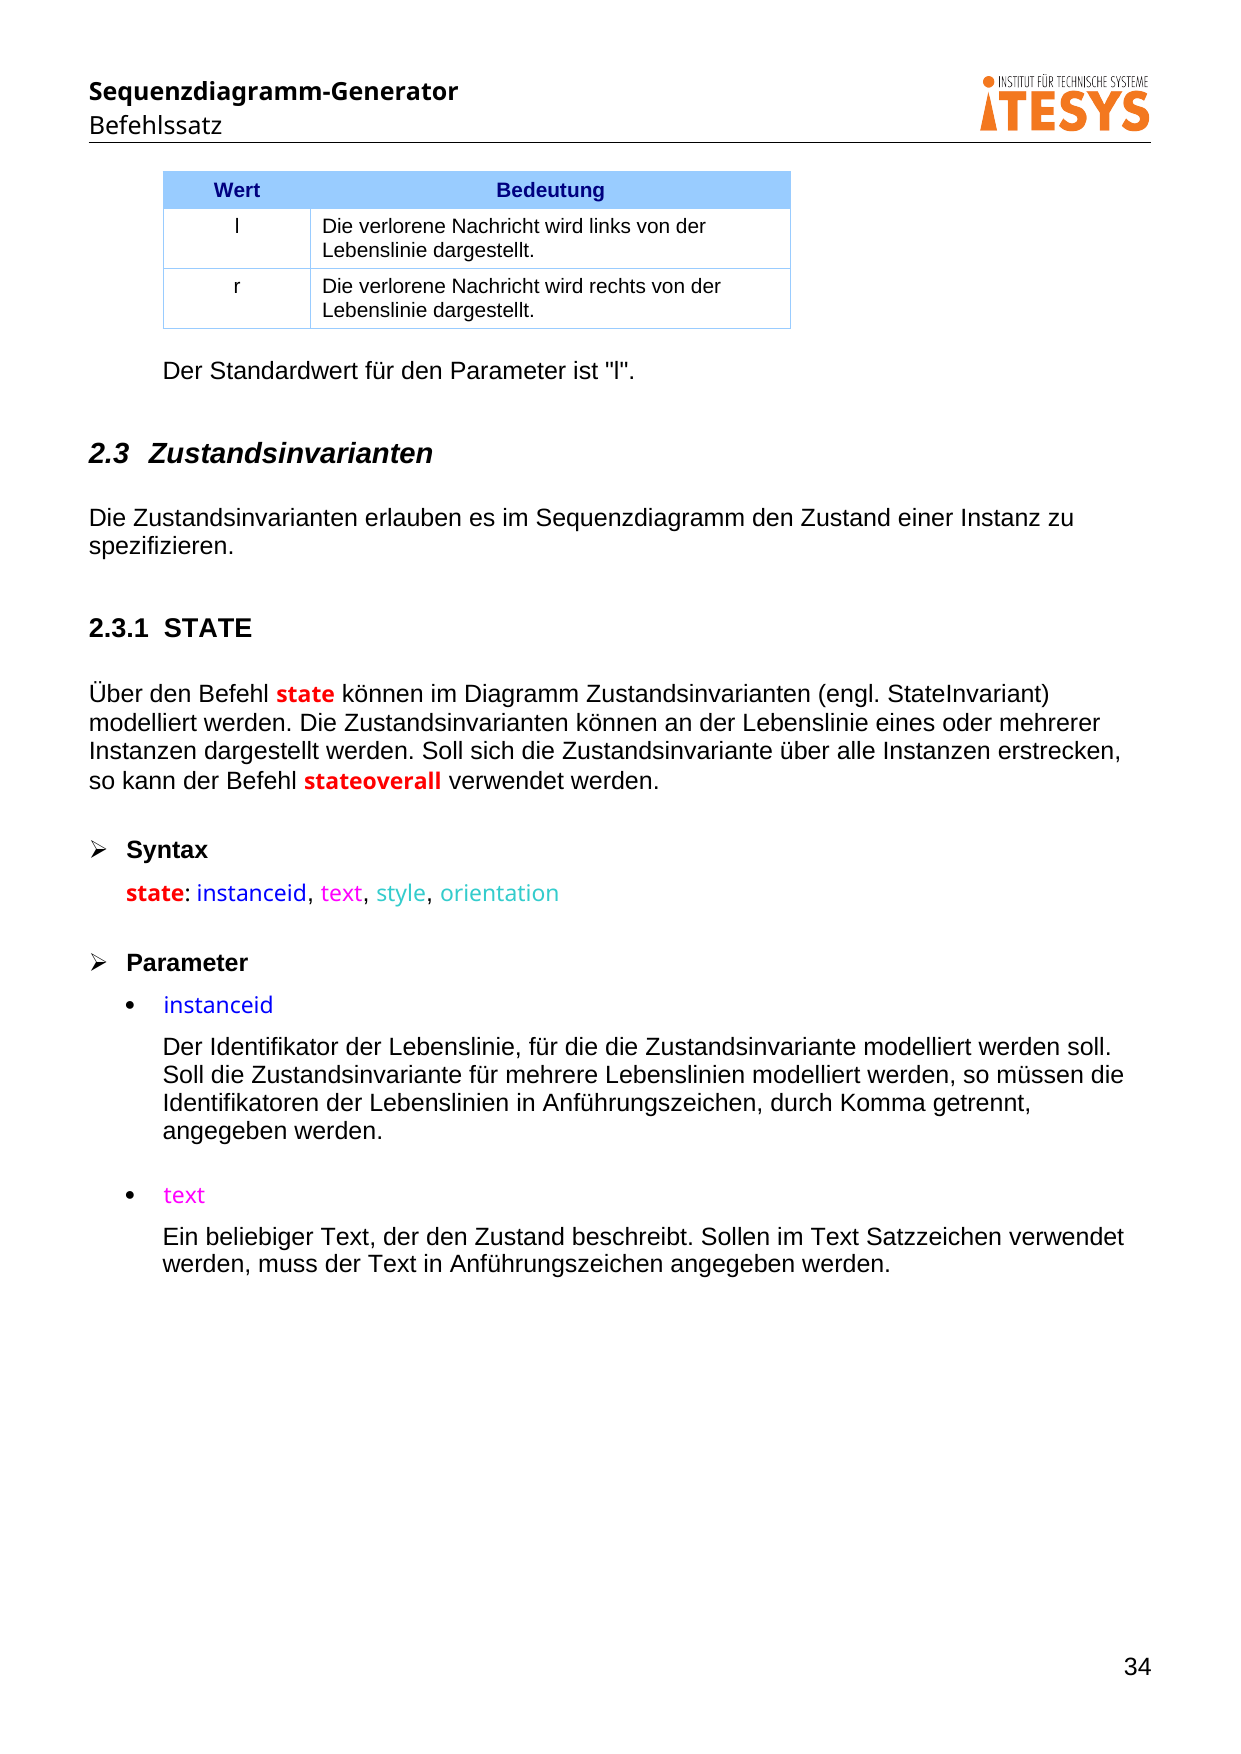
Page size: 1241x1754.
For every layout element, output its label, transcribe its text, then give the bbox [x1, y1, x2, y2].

table_header Wert [164, 172, 310, 208]
text Ein beliebiger Text, der den Zustand beschreibt. Sollen im Text Satzzeichen verwendet werden, muss der Text in Anführungszeichen angegeben werden. [162, 1222, 1152, 1278]
text Über den Befehl state können im Diagramm Zustandsinvarianten (engl. StateInvariant) modelliert werden. Die Zustandsinvarianten können an der Lebenslinie eines oder mehrerer Instanzen dargestellt werden. Soll sich die Zustandsinvariante über alle Instanzen erstrecken, so kann der Befehl stateoverall verwendet werden. [88, 677, 1152, 796]
list instanceid [126, 989, 1152, 1020]
text Die Zustandsinvarianten erlauben es im Sequenzdiagramm den Zustand einer Instanz zu spezifizieren. [88, 504, 1152, 560]
text Der Standardwert für den Parameter ist "l". [162, 357, 1152, 384]
text state: instanceid, text, style, orientation [88, 877, 1152, 908]
table_cell l [164, 209, 310, 268]
subtitle STATE [88, 613, 1152, 643]
subtitle Zustandsinvarianten [88, 437, 1152, 470]
picture [979, 73, 1151, 132]
list Syntax [88, 836, 1152, 864]
list text [126, 1178, 1152, 1210]
table_cell Die verlorene Nachricht wird links von der Lebenslinie dargestellt. [311, 209, 790, 268]
text Der Identifikator der Lebenslinie, für die die Zustandsinvariante modelliert werden soll. Soll die Zustandsinvariante für mehrere Lebenslinien modelliert werden, so müssen die Identifikatoren der Lebenslinien in Anführungszeichen, durch Komma getrennt, angegeben werden. [162, 1033, 1152, 1144]
table_header Bedeutung [311, 172, 790, 208]
table_cell Die verlorene Nachricht wird rechts von der Lebenslinie dargestellt. [311, 269, 790, 328]
list Parameter [88, 948, 1152, 976]
table_cell r [164, 269, 310, 328]
